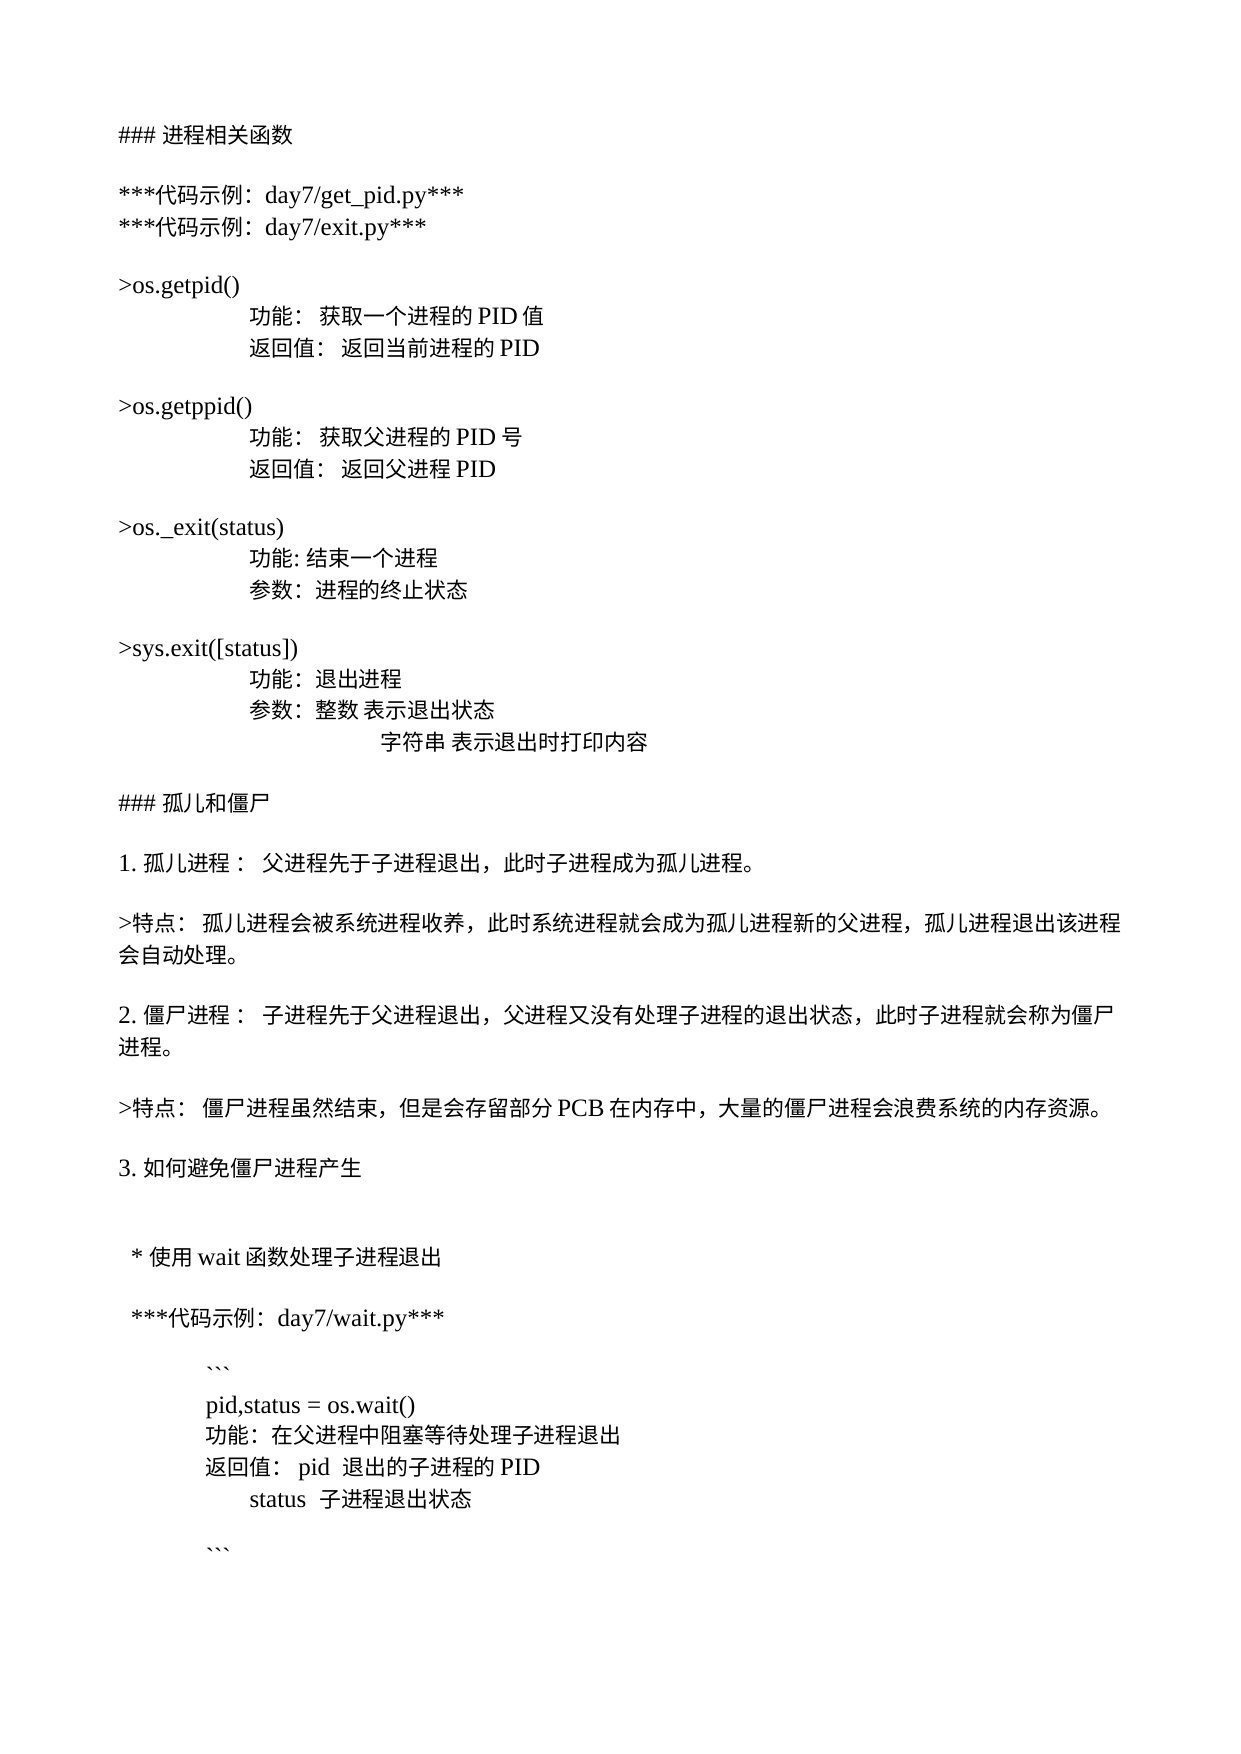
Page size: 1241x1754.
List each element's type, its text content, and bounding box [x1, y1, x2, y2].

text 字符串 表示退出时打印内容 [118, 725, 1122, 757]
text pid,status = os.wait() [118, 1390, 1122, 1418]
text >os.getpid() [118, 271, 1122, 299]
text 功能：在父进程中阻塞等待处理子进程退出 [118, 1418, 1122, 1450]
text >sys.exit([status]) [118, 633, 1122, 662]
text 返回值： pid 退出的子进程的PID [118, 1450, 1122, 1482]
text status 子进程退出状态 [118, 1482, 1122, 1513]
text 返回值： 返回父进程PID [118, 452, 1122, 483]
text >特点： 孤儿进程会被系统进程收养，此时系统进程就会成为孤儿进程新的父进程，孤儿进程退出该进程会自动处理。 [118, 906, 1122, 970]
text 1. 孤儿进程 ： 父进程先于子进程退出，此时子进程成为孤儿进程。 [118, 846, 1122, 878]
text ### 孤儿和僵尸 [118, 786, 1122, 817]
text 返回值： 返回当前进程的PID [118, 331, 1122, 363]
text 功能： 获取一个进程的PID值 [118, 299, 1122, 331]
text ***代码示例：day7/wait.py*** [118, 1301, 1122, 1332]
text ***代码示例：day7/get_pid.py*** [118, 178, 1122, 210]
text ``` [118, 1361, 1122, 1390]
text 参数：整数 表示退出状态 [118, 693, 1122, 725]
text >特点： 僵尸进程虽然结束，但是会存留部分PCB在内存中，大量的僵尸进程会浪费系统的内存资源。 [118, 1091, 1122, 1122]
text 参数：进程的终止状态 [118, 573, 1122, 604]
text 2. 僵尸进程 ： 子进程先于父进程退出，父进程又没有处理子进程的退出状态，此时子进程就会称为僵尸进程。 [118, 998, 1122, 1062]
text ### 进程相关函数 [118, 118, 1122, 150]
text * 使用wait函数处理子进程退出 [118, 1240, 1122, 1272]
text ***代码示例：day7/exit.py*** [118, 210, 1122, 242]
text 功能: 结束一个进程 [118, 541, 1122, 573]
text 3. 如何避免僵尸进程产生 [118, 1151, 1122, 1183]
text >os.getppid() [118, 391, 1122, 420]
text ``` [118, 1542, 1122, 1571]
text >os._exit(status) [118, 512, 1122, 541]
text 功能：退出进程 [118, 662, 1122, 693]
text 功能： 获取父进程的PID号 [118, 420, 1122, 452]
